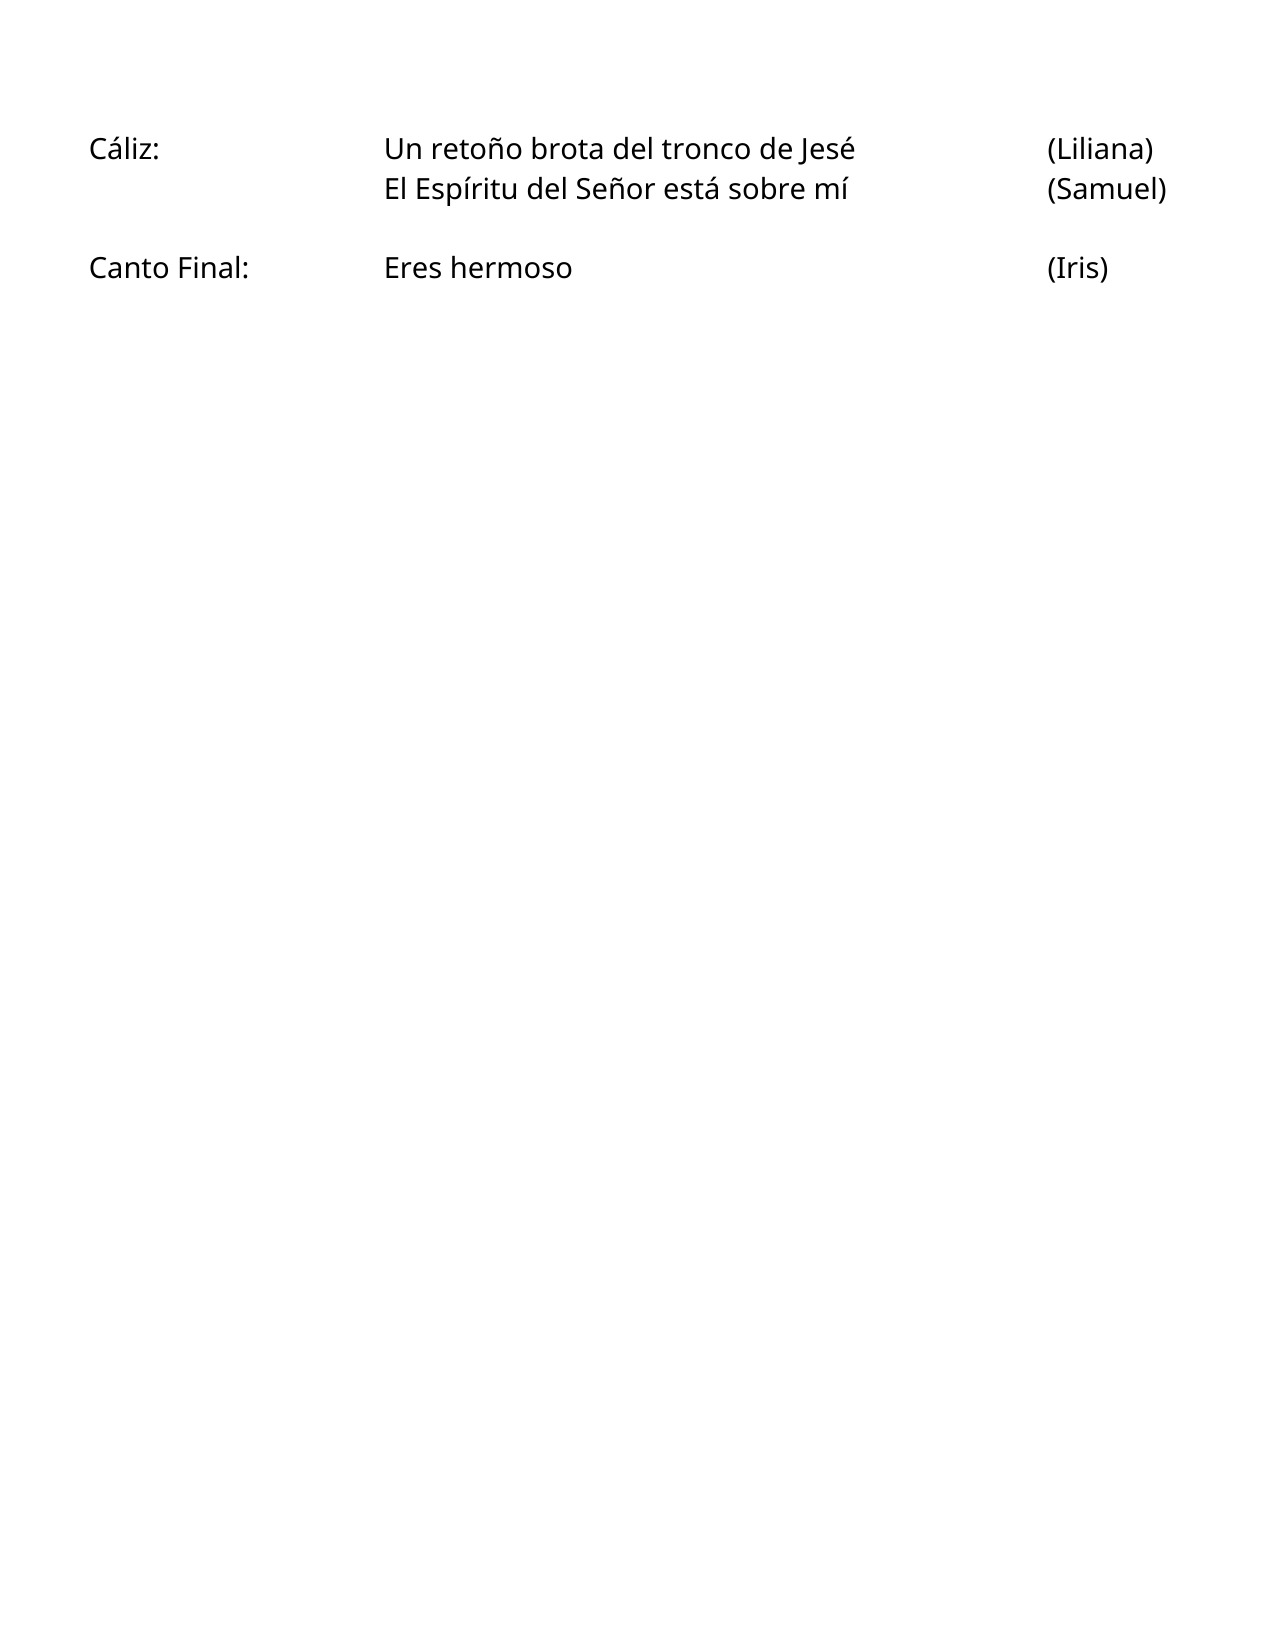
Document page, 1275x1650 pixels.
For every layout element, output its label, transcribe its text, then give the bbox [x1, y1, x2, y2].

text Canto Final: Eres hermoso (Iris) [88, 247, 1186, 287]
text Cáliz: Un retoño brota del tronco de Jesé (Liliana) [88, 128, 1186, 168]
text El Espíritu del Señor está sobre mí (Samuel) [88, 168, 1186, 208]
